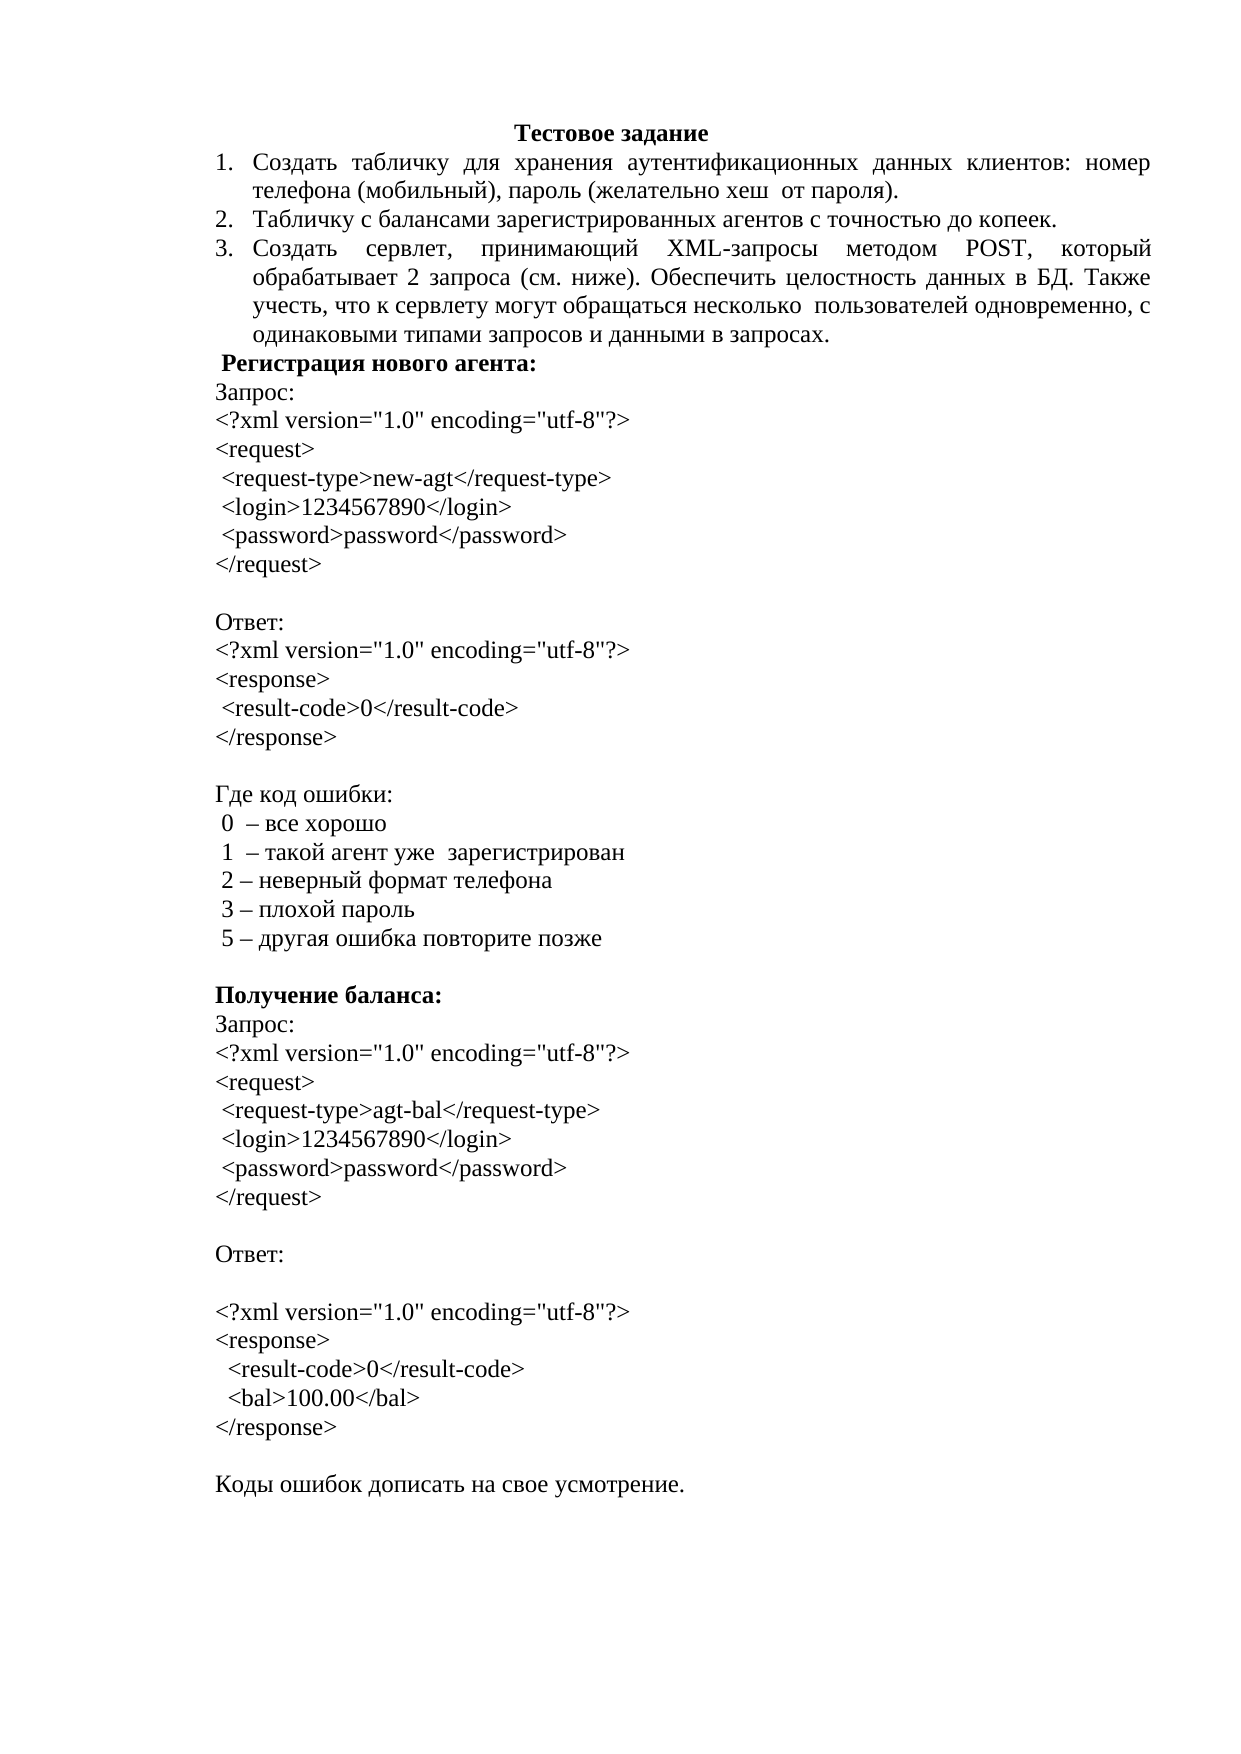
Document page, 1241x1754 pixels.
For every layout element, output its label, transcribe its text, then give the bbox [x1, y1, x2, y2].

text Запрос: [215, 377, 1152, 406]
text Регистрация нового агента: [215, 348, 1152, 377]
text <response> [215, 664, 1152, 693]
text <?xml version="1.0" encoding="utf-8"?> [215, 406, 1152, 434]
text </request> [215, 549, 1152, 578]
text <?xml version="1.0" encoding="utf-8"?> [215, 1038, 1152, 1067]
text <password>password</password> [215, 1153, 1152, 1182]
list Создать табличку для хранения аутентификационных данных клиентов: номер телефона (мобильный), пароль (желательно хеш от пароля). [215, 147, 1152, 204]
text Получение баланса: [215, 981, 1152, 1009]
list Создать сервлет, принимающий XML-запросы методом POST, который обрабатывает 2 запроса (см. ниже). Обеспечить целостность данных в БД. Также учесть, что к сервлету могут обращаться несколько пользователей одновременно, с одинаковыми типами запросов и данными в запросах. [215, 233, 1152, 348]
text </response> [215, 1412, 1152, 1441]
text 5 – другая ошибка повторите позже [215, 923, 1152, 952]
text <?xml version="1.0" encoding="utf-8"?> [215, 636, 1152, 664]
text <response> [215, 1326, 1152, 1354]
text <password>password</password> [215, 521, 1152, 549]
text 1 – такой агент уже зарегистрирован [215, 837, 1152, 866]
text Ответ: [215, 607, 1152, 636]
text 3 – плохой пароль [215, 894, 1152, 923]
text <result-code>0</result-code> [215, 693, 1152, 722]
text <request> [215, 1067, 1152, 1096]
text Коды ошибок дописать на свое усмотрение. [215, 1469, 1152, 1498]
text Где код ошибки: [215, 779, 1152, 808]
text <request-type>agt-bal</request-type> [215, 1096, 1152, 1124]
text <bal>100.00</bal> [215, 1383, 1152, 1412]
text <request> [215, 434, 1152, 463]
text <?xml version="1.0" encoding="utf-8"?> [215, 1297, 1152, 1326]
text Ответ: [215, 1239, 1152, 1268]
text Тестовое задание [177, 118, 1152, 147]
text </request> [215, 1182, 1152, 1211]
text 2 – неверный формат телефона [215, 866, 1152, 894]
text <login>1234567890</login> [215, 492, 1152, 521]
list Табличку с балансами зарегистрированных агентов с точностью до копеек. [215, 204, 1152, 233]
text <request-type>new-agt</request-type> [215, 463, 1152, 492]
text 0 – все хорошо [215, 808, 1152, 837]
text </response> [215, 722, 1152, 751]
text Запрос: [215, 1009, 1152, 1038]
text <result-code>0</result-code> [215, 1354, 1152, 1383]
text <login>1234567890</login> [215, 1124, 1152, 1153]
